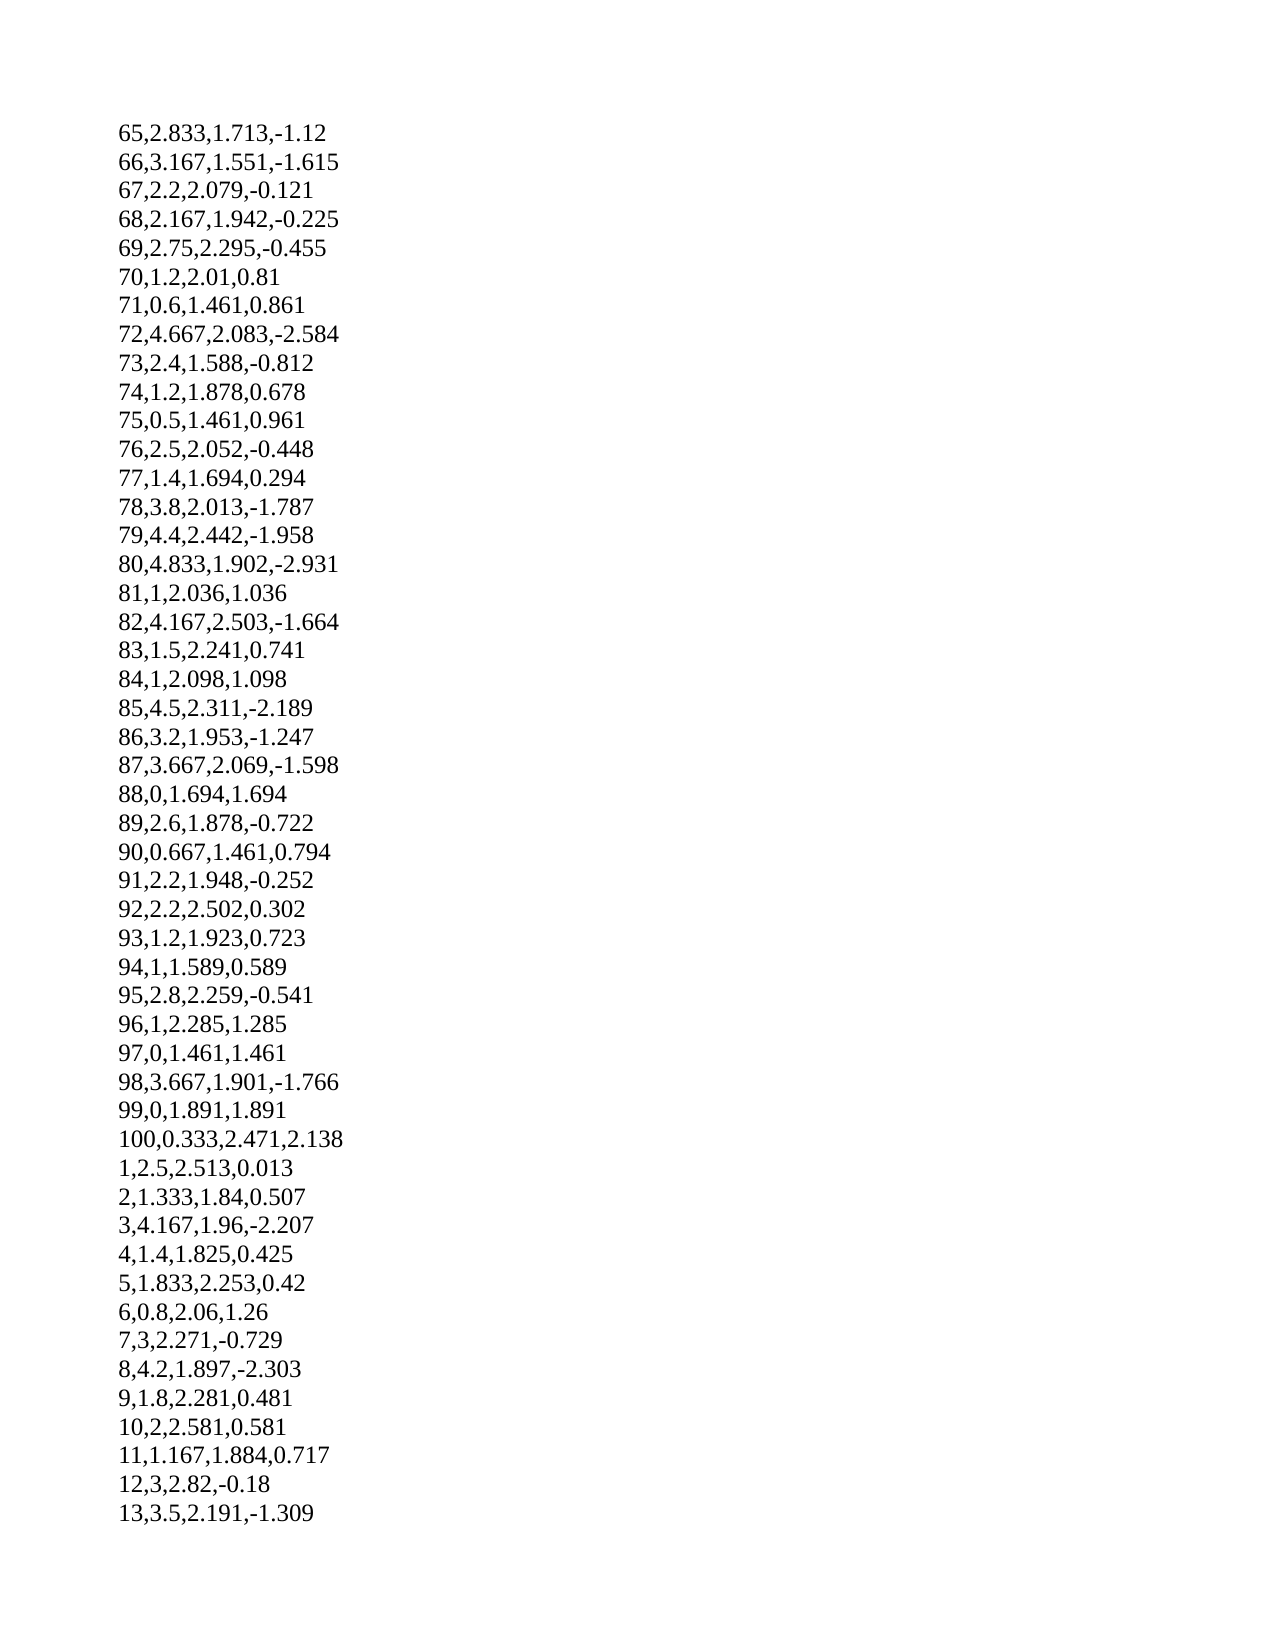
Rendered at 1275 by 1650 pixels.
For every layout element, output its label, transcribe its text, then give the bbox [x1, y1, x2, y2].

text 79,4.4,2.442,-1.958 [118, 521, 1157, 549]
text 7,3,2.271,-0.729 [118, 1326, 1157, 1354]
text 10,2,2.581,0.581 [118, 1412, 1157, 1441]
text 70,1.2,2.01,0.81 [118, 262, 1157, 291]
text 82,4.167,2.503,-1.664 [118, 607, 1157, 636]
text 97,0,1.461,1.461 [118, 1038, 1157, 1067]
text 13,3.5,2.191,-1.309 [118, 1498, 1157, 1527]
text 81,1,2.036,1.036 [118, 578, 1157, 607]
text 80,4.833,1.902,-2.931 [118, 549, 1157, 578]
text 93,1.2,1.923,0.723 [118, 923, 1157, 952]
text 67,2.2,2.079,-0.121 [118, 176, 1157, 204]
text 78,3.8,2.013,-1.787 [118, 492, 1157, 521]
text 75,0.5,1.461,0.961 [118, 406, 1157, 434]
text 77,1.4,1.694,0.294 [118, 463, 1157, 492]
text 85,4.5,2.311,-2.189 [118, 693, 1157, 722]
text 87,3.667,2.069,-1.598 [118, 751, 1157, 779]
text 89,2.6,1.878,-0.722 [118, 808, 1157, 837]
text 76,2.5,2.052,-0.448 [118, 434, 1157, 463]
text 98,3.667,1.901,-1.766 [118, 1067, 1157, 1096]
text 90,0.667,1.461,0.794 [118, 837, 1157, 866]
text 6,0.8,2.06,1.26 [118, 1297, 1157, 1326]
text 92,2.2,2.502,0.302 [118, 894, 1157, 923]
text 4,1.4,1.825,0.425 [118, 1239, 1157, 1268]
text 1,2.5,2.513,0.013 [118, 1153, 1157, 1182]
text 66,3.167,1.551,-1.615 [118, 147, 1157, 176]
text 95,2.8,2.259,-0.541 [118, 981, 1157, 1009]
text 71,0.6,1.461,0.861 [118, 291, 1157, 319]
text 12,3,2.82,-0.18 [118, 1469, 1157, 1498]
text 72,4.667,2.083,-2.584 [118, 319, 1157, 348]
text 94,1,1.589,0.589 [118, 952, 1157, 981]
text 65,2.833,1.713,-1.12 [118, 118, 1157, 147]
text 73,2.4,1.588,-0.812 [118, 348, 1157, 377]
text 3,4.167,1.96,-2.207 [118, 1211, 1157, 1239]
text 83,1.5,2.241,0.741 [118, 636, 1157, 664]
text 99,0,1.891,1.891 [118, 1096, 1157, 1124]
text 5,1.833,2.253,0.42 [118, 1268, 1157, 1297]
text 2,1.333,1.84,0.507 [118, 1182, 1157, 1211]
text 96,1,2.285,1.285 [118, 1009, 1157, 1038]
text 88,0,1.694,1.694 [118, 779, 1157, 808]
text 86,3.2,1.953,-1.247 [118, 722, 1157, 751]
text 74,1.2,1.878,0.678 [118, 377, 1157, 406]
text 69,2.75,2.295,-0.455 [118, 233, 1157, 262]
text 91,2.2,1.948,-0.252 [118, 866, 1157, 894]
text 68,2.167,1.942,-0.225 [118, 204, 1157, 233]
text 100,0.333,2.471,2.138 [118, 1124, 1157, 1153]
text 11,1.167,1.884,0.717 [118, 1441, 1157, 1469]
text 84,1,2.098,1.098 [118, 664, 1157, 693]
text 9,1.8,2.281,0.481 [118, 1383, 1157, 1412]
text 8,4.2,1.897,-2.303 [118, 1354, 1157, 1383]
